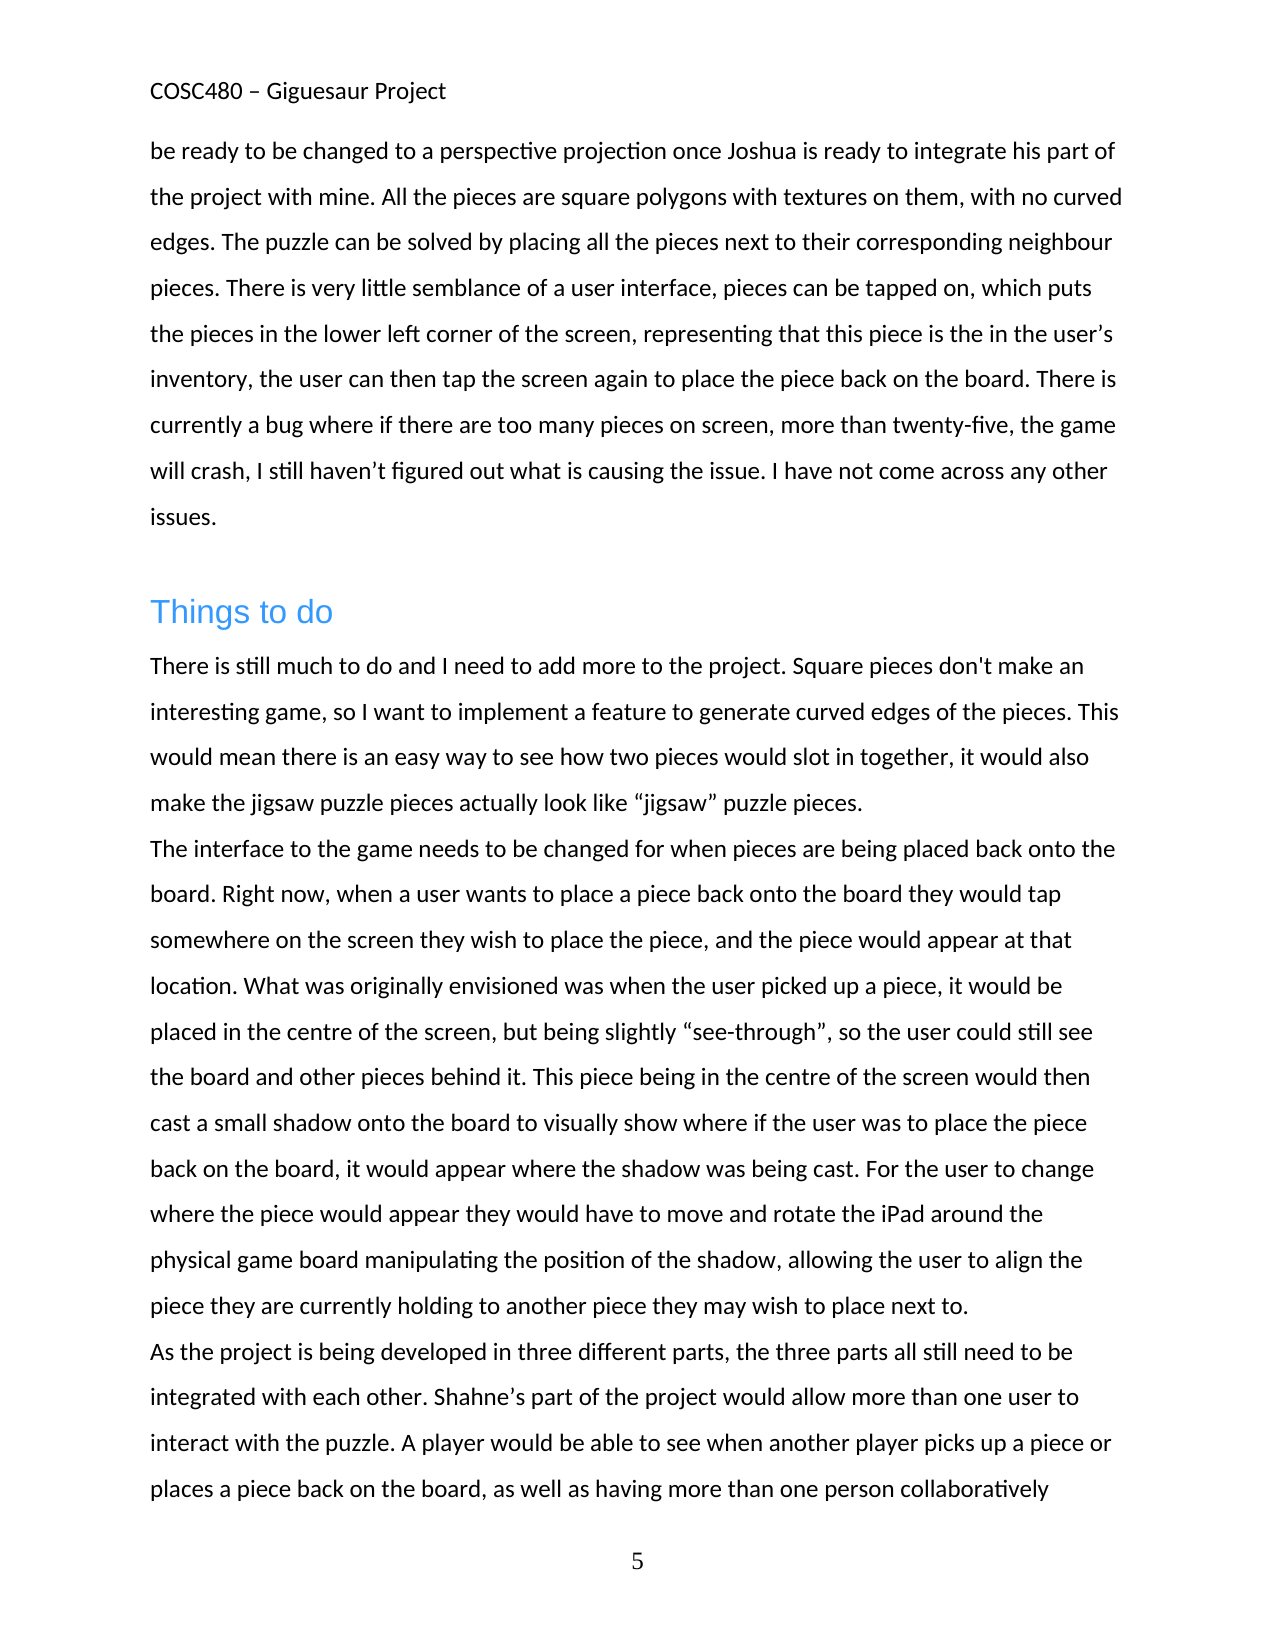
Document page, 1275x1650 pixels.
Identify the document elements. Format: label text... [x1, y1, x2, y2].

subtitle Things to do [150, 592, 1125, 631]
text be ready to be changed to a perspective projection once Joshua is ready to integrate his part of the project with mine. All the pieces are square polygons with textures on them, with no curved edges. The puzzle can be solved by placing all the pieces next to their corresponding neighbour pieces. There is very little semblance of a user interface, pieces can be tapped on, which puts the pieces in the lower left corner of the screen, representing that this piece is the in the user’s inventory, the user can then tap the screen again to place the piece back on the board. There is currently a bug where if there are too many pieces on screen, more than twenty-five, the game will crash, I still haven’t figured out what is causing the issue. I have not come across any other issues. [150, 135, 1125, 531]
text There is still much to do and I need to add more to the project. Square pieces don't make an interesting game, so I want to implement a feature to generate curved edges of the pieces. This would mean there is an easy way to see how two pieces would slot in together, it would also make the jigsaw puzzle pieces actually look like “jigsaw” puzzle pieces. [150, 650, 1125, 818]
text The interface to the game needs to be changed for when pieces are being placed back onto the board. Right now, when a user wants to place a piece back onto the board they would tap somewhere on the screen they wish to place the piece, and the piece would appear at that location. What was originally envisioned was when the user picked up a piece, it would be placed in the centre of the screen, but being slightly “see-through”, so the user could still see the board and other pieces behind it. This piece being in the centre of the screen would then cast a small shadow onto the board to visually show where if the user was to place the piece back on the board, it would appear where the shadow was being cast. For the user to change where the piece would appear they would have to move and rotate the iPad around the physical game board manipulating the position of the shadow, allowing the user to align the piece they are currently holding to another piece they may wish to place next to. [150, 833, 1125, 1321]
text As the project is being developed in three different parts, the three parts all still need to be integrated with each other. Shahne’s part of the project would allow more than one user to interact with the puzzle. A player would be able to see when another player picks up a piece or places a piece back on the board, as well as having more than one person collaboratively [150, 1336, 1125, 1503]
